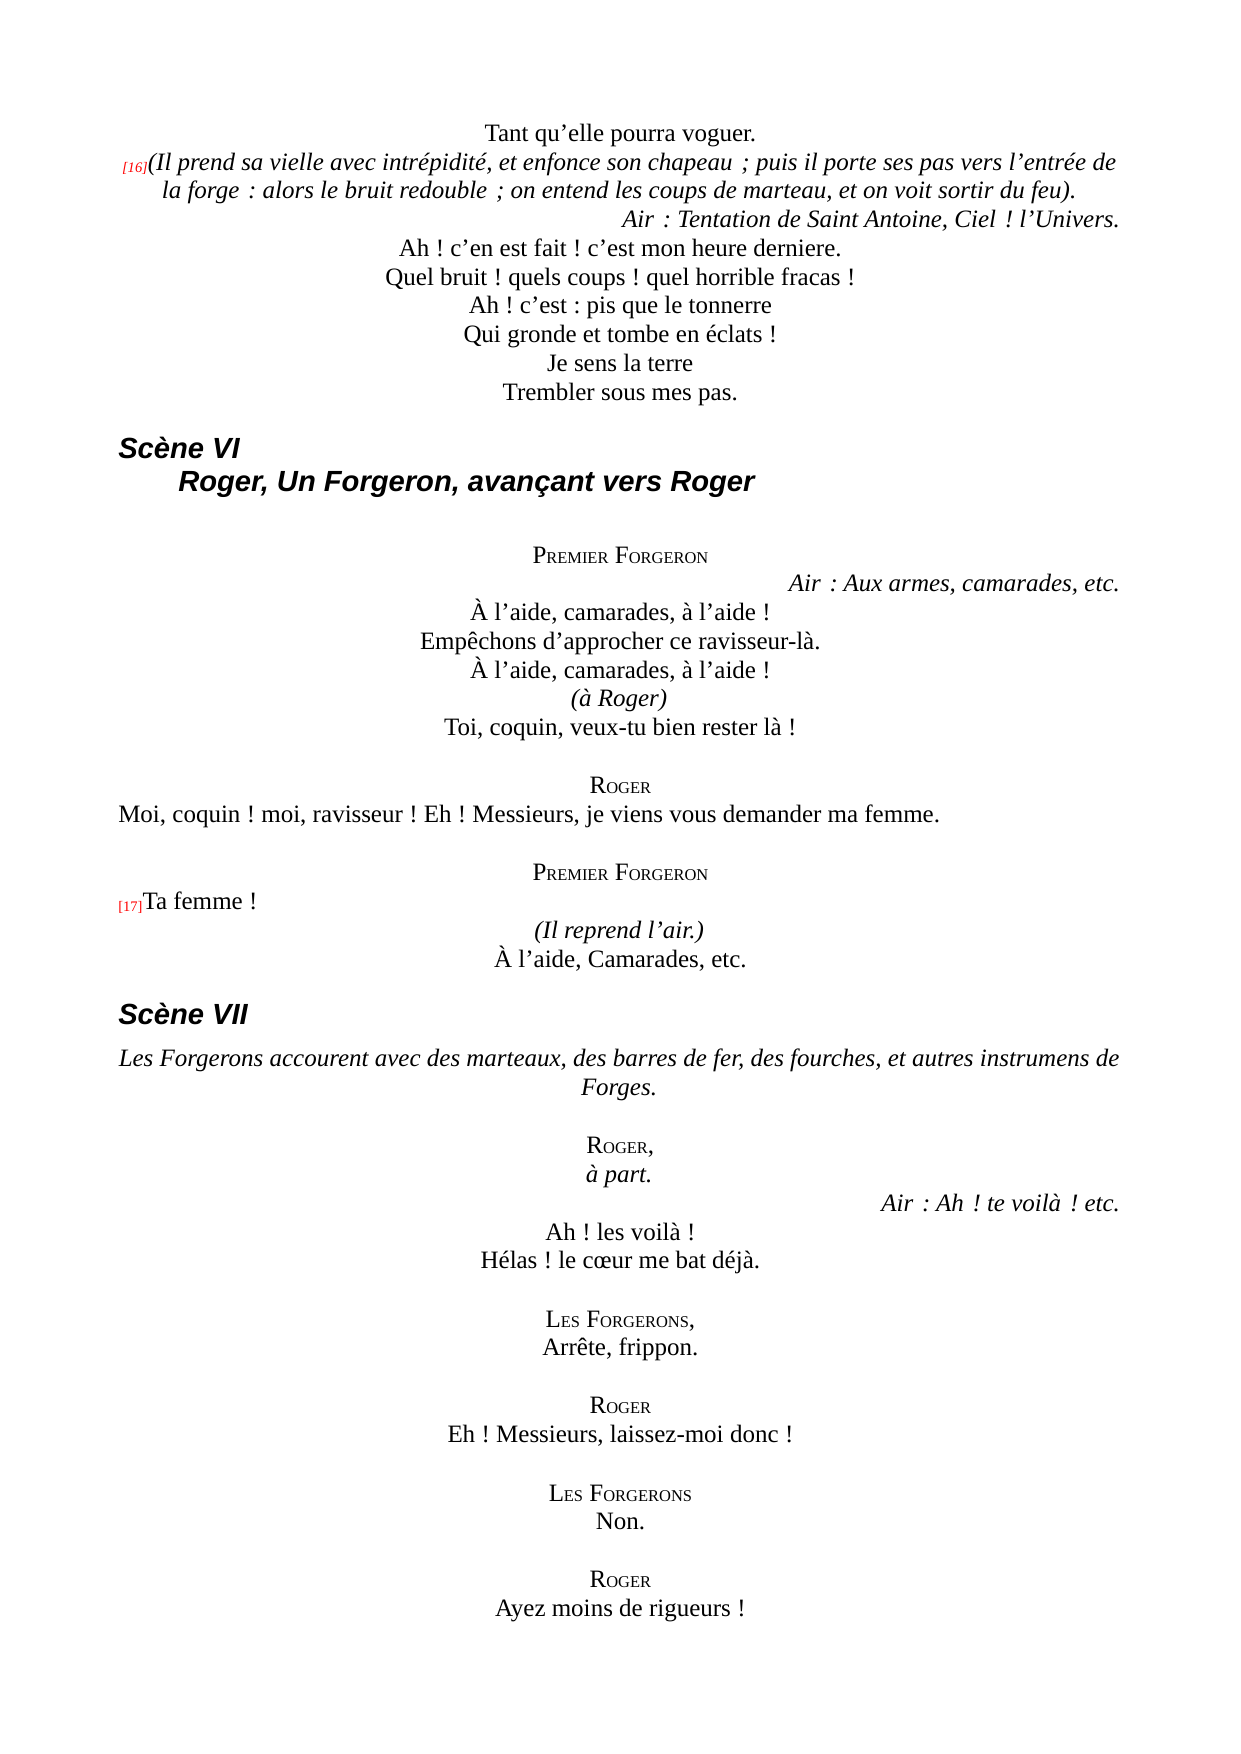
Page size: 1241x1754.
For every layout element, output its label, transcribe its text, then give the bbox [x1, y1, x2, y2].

text Air : Tentation de Saint Antoine, Ciel ! l’Univers. [118, 204, 1122, 233]
text Roger [118, 1564, 1122, 1593]
text Qui gronde et tombe en éclats ! [118, 319, 1122, 348]
text Ah ! c’est : pis que le tonnerre [118, 291, 1122, 319]
subtitle Scène VII [118, 997, 1122, 1031]
text [16](Il prend sa vielle avec intrépidité, et enfonce son chapeau ; puis il porte ses pas vers l’entrée de la forge : alors le bruit redouble ; on entend les coups de marteau, et on voit sortir du feu). [118, 147, 1122, 204]
text À l’aide, Camarades, etc. [118, 944, 1122, 972]
text Hélas ! le cœur me bat déjà. [118, 1245, 1122, 1274]
subtitle Scène VI Roger, Un Forgeron, avançant vers Roger [118, 431, 1122, 498]
text Trembler sous mes pas. [118, 377, 1122, 406]
text Roger [118, 1391, 1122, 1419]
text Arrête, frippon. [118, 1332, 1122, 1361]
text Tant qu’elle pourra voguer. [118, 118, 1122, 147]
text à part. [118, 1159, 1122, 1188]
text Ah ! les voilà ! [118, 1217, 1122, 1245]
text Ayez moins de rigueurs ! [118, 1593, 1122, 1622]
text À l’aide, camarades, à l’aide ! [118, 655, 1122, 683]
text Air : Ah ! te voilà ! etc. [118, 1188, 1122, 1217]
text Moi, coquin ! moi, ravisseur ! Eh ! Messieurs, je viens vous demander ma femme. [118, 799, 1122, 828]
text Les Forgerons, [118, 1304, 1122, 1332]
text Roger [118, 770, 1122, 799]
text Toi, coquin, veux-tu bien rester là ! [118, 712, 1122, 741]
text [17]Ta femme ! [118, 886, 1122, 915]
text Ah ! c’en est fait ! c’est mon heure derniere. [118, 233, 1122, 262]
text Non. [118, 1506, 1122, 1535]
text À l’aide, camarades, à l’aide ! [118, 597, 1122, 626]
text Empêchons d’approcher ce ravisseur-là. [118, 626, 1122, 655]
text Air : Aux armes, camarades, etc. [118, 568, 1122, 597]
text Premier Forgeron [118, 857, 1122, 886]
text (à Roger) [118, 683, 1122, 712]
text Eh ! Messieurs, laissez-moi donc ! [118, 1419, 1122, 1448]
text Les Forgerons accourent avec des marteaux, des barres de fer, des fourches, et autres instrumens de Forges. [118, 1043, 1122, 1101]
text Les Forgerons [118, 1478, 1122, 1506]
text Je sens la terre [118, 348, 1122, 377]
text Premier Forgeron [118, 540, 1122, 568]
text (Il reprend l’air.) [118, 915, 1122, 944]
text Roger, [118, 1130, 1122, 1159]
text Quel bruit ! quels coups ! quel horrible fracas ! [118, 262, 1122, 291]
